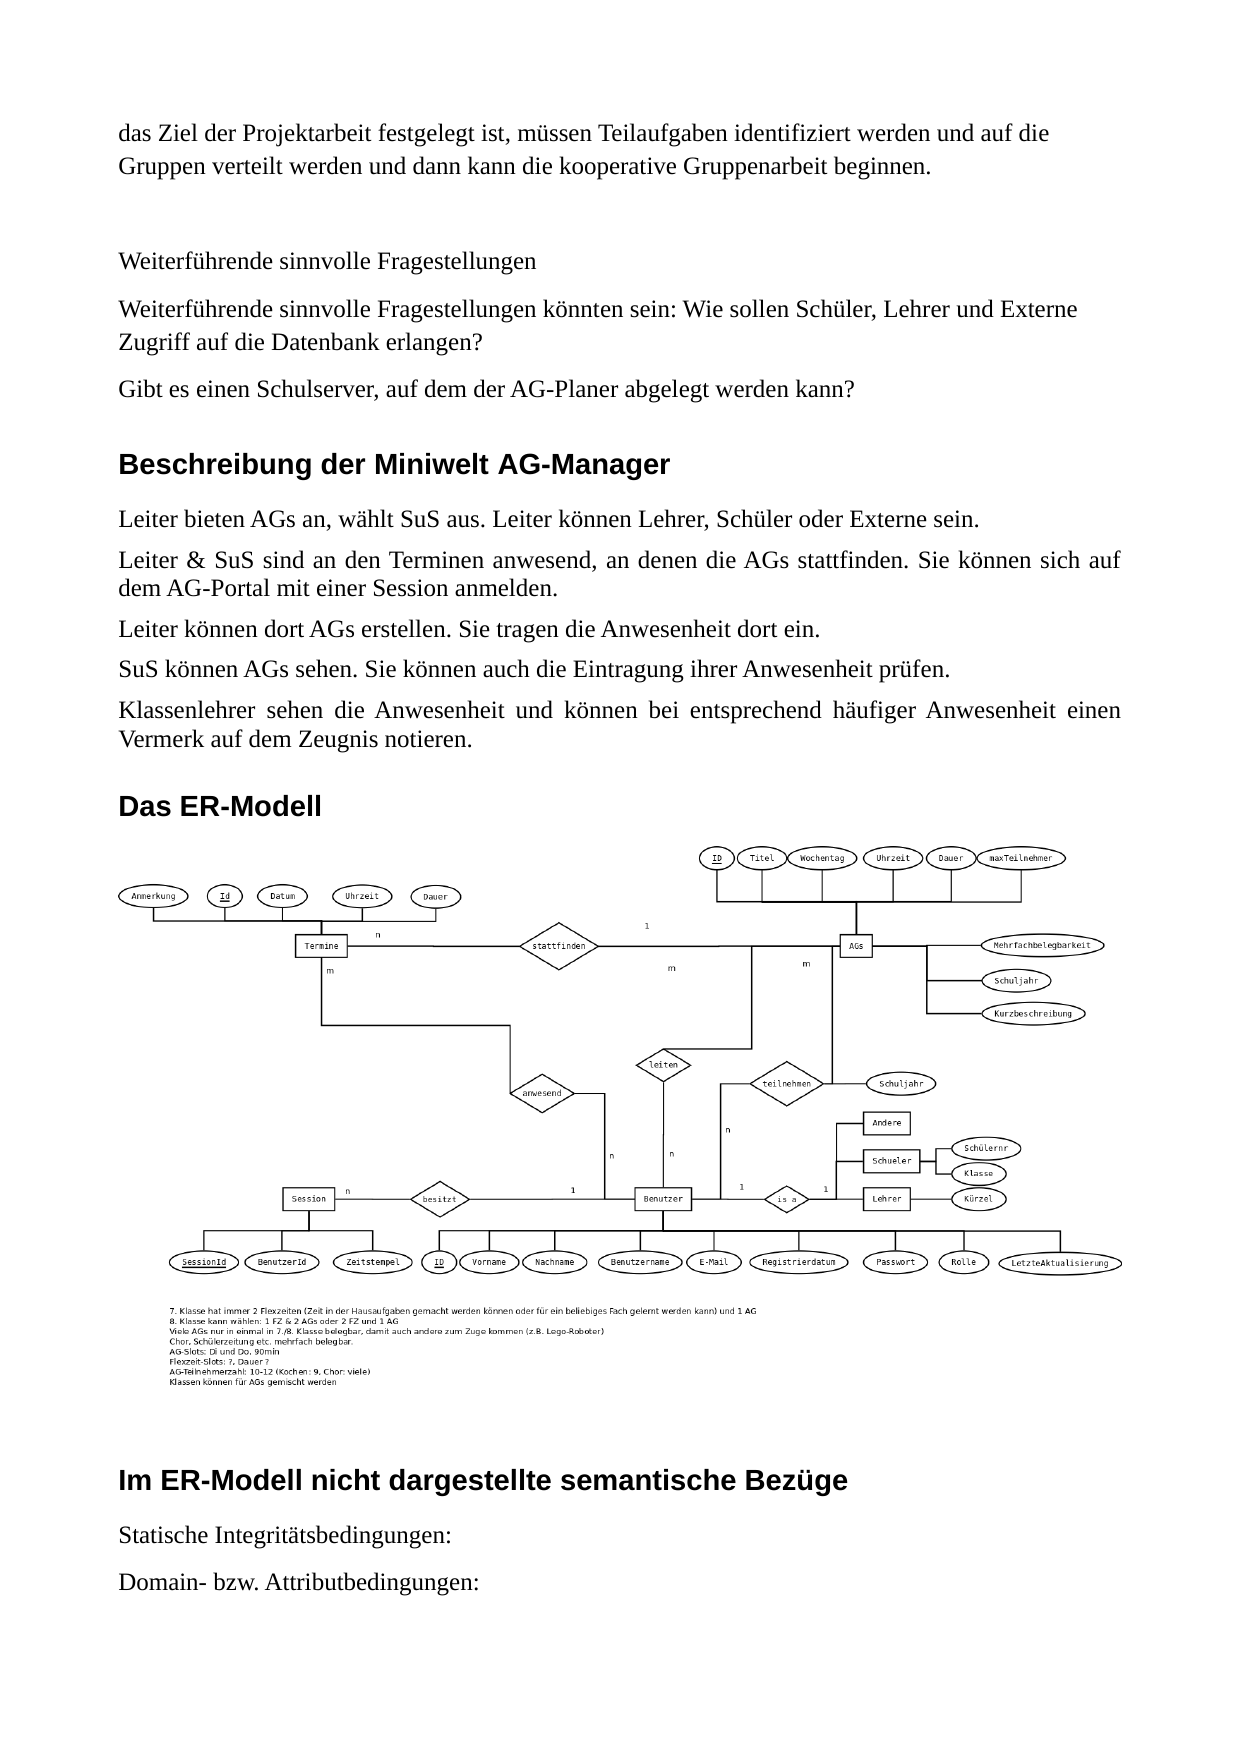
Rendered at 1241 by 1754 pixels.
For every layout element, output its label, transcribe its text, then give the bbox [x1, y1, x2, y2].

text Statische Integritätsbedingungen: [118, 1520, 1122, 1549]
text Domain- bzw. Attributbedingungen: [118, 1567, 1122, 1595]
text das Ziel der Projektarbeit festgelegt ist, müssen Teilaufgaben identifiziert werden und auf die Gruppen verteilt werden und dann kann die kooperative Gruppenarbeit beginnen. [118, 118, 1122, 180]
subtitle Beschreibung der Miniwelt AG-Manager [118, 447, 1122, 481]
subtitle Das ER-Modell [118, 789, 1122, 823]
text Weiterführende sinnvolle Fragestellungen könnten sein: Wie sollen Schüler, Lehrer und Externe Zugriff auf die Datenbank erlangen? [118, 294, 1122, 356]
text Leiter bieten AGs an, wählt SuS aus. Leiter können Lehrer, Schüler oder Externe sein. [118, 504, 1122, 533]
text Gibt es einen Schulserver, auf dem der AG-Planer abgelegt werden kann? [118, 374, 1122, 403]
text Leiter & SuS sind an den Terminen anwesend, an denen die AGs stattfinden. Sie können sich auf dem AG-Portal mit einer Session anmelden. [118, 545, 1122, 602]
picture [118, 846, 1123, 1387]
text Weiterführende sinnvolle Fragestellungen [118, 246, 1122, 275]
text Leiter können dort AGs erstellen. Sie tragen die Anwesenheit dort ein. [118, 614, 1122, 643]
text SuS können AGs sehen. Sie können auch die Eintragung ihrer Anwesenheit prüfen. [118, 654, 1122, 683]
text Klassenlehrer sehen die Anwesenheit und können bei entsprechend häufiger Anwesenheit einen Vermerk auf dem Zeugnis notieren. [118, 695, 1122, 752]
subtitle Im ER-Modell nicht dargestellte semantische Bezüge [118, 1463, 1122, 1497]
